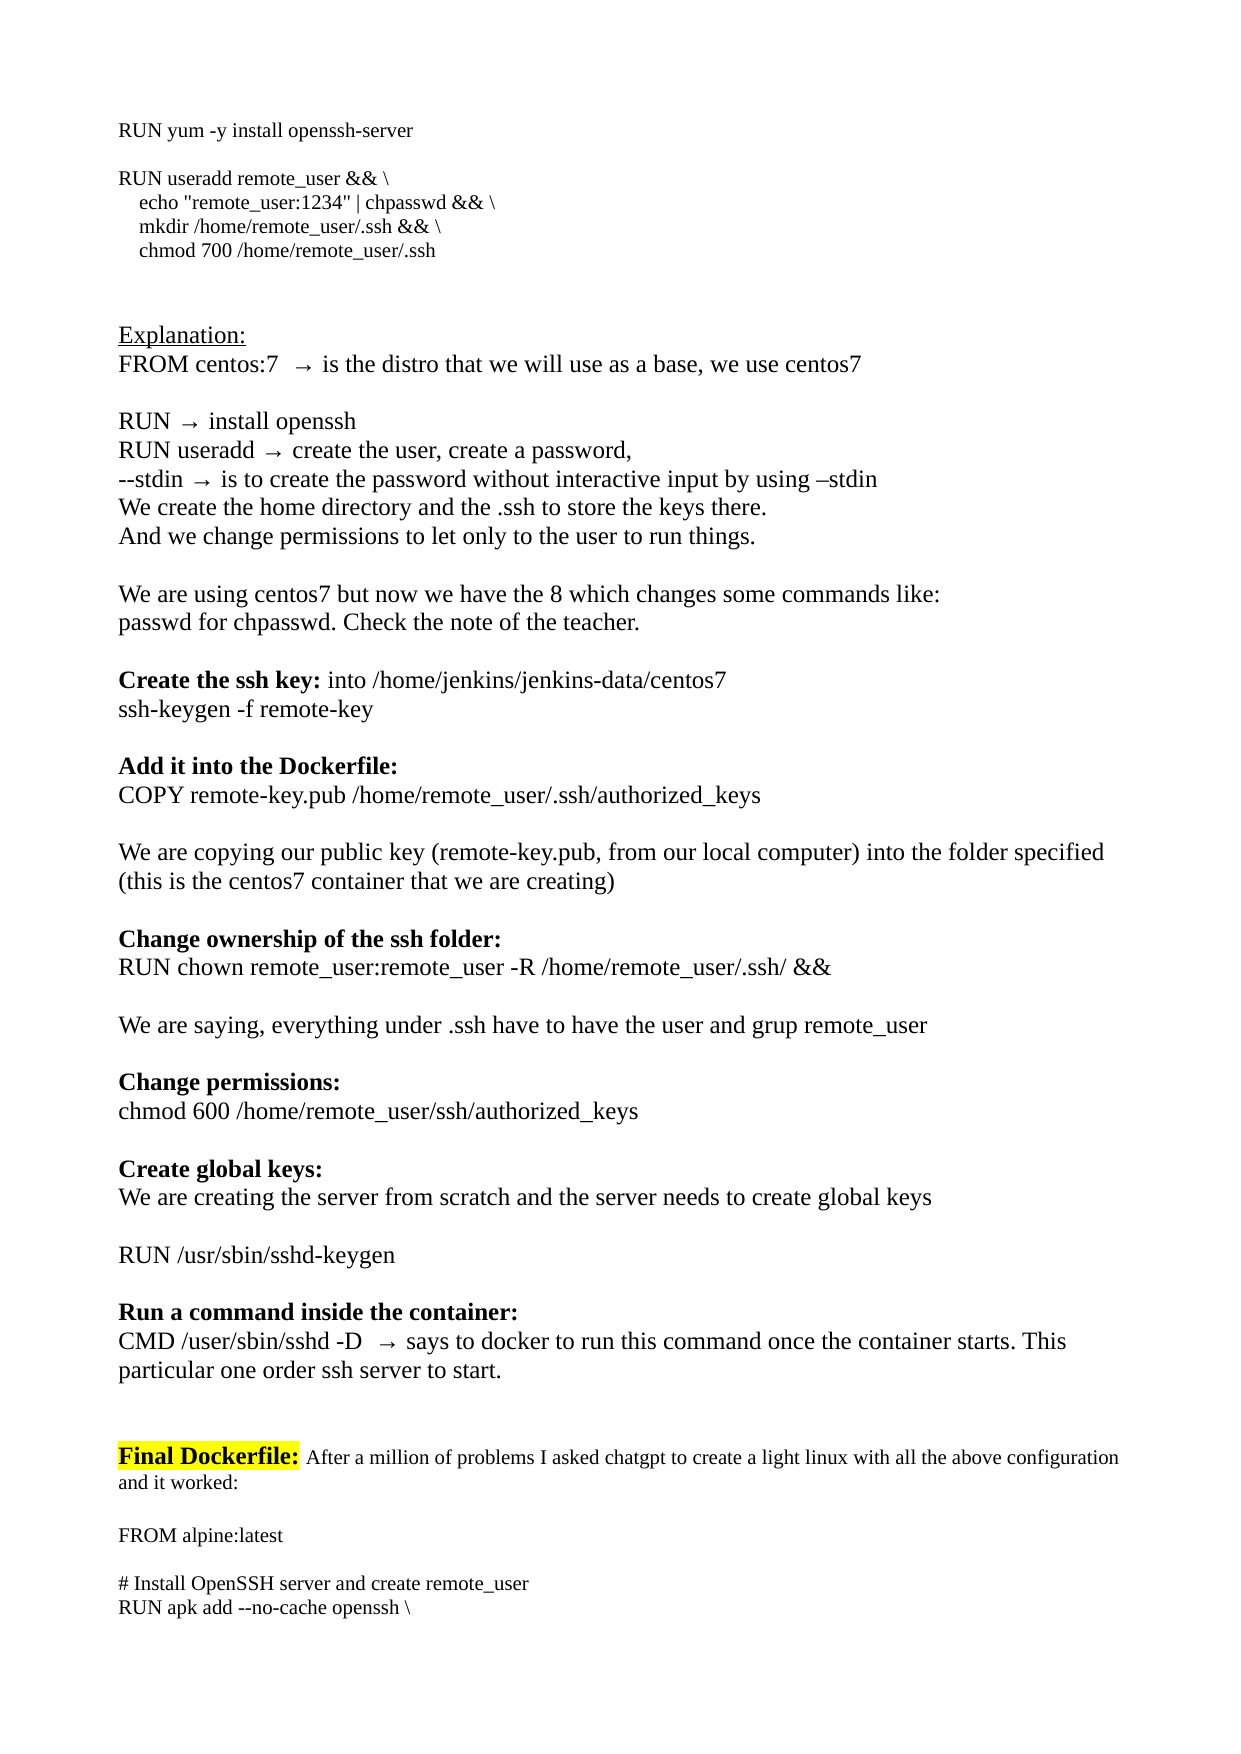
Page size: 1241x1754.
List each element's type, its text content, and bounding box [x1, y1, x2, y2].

text RUN yum -y install openssh-server [118, 118, 1122, 142]
text We are using centos7 but now we have the 8 which changes some commands like: [118, 579, 1122, 607]
text We are creating the server from scratch and the server needs to create global keys [118, 1182, 1122, 1211]
text Add it into the Dockerfile: [118, 751, 1122, 780]
text We are copying our public key (remote-key.pub, from our local computer) into the folder specified (this is the centos7 container that we are creating) [118, 837, 1122, 895]
text CMD /user/sbin/sshd -D → says to docker to run this command once the container starts. This particular one order ssh server to start. [118, 1326, 1122, 1384]
text RUN apk add --no-cache openssh \ [118, 1595, 1122, 1619]
text RUN useradd → create the user, create a password, [118, 435, 1122, 464]
text ssh-keygen -f remote-key [118, 694, 1122, 722]
text Change permissions: [118, 1067, 1122, 1096]
text Change ownership of the ssh folder: [118, 924, 1122, 952]
text chmod 600 /home/remote_user/ssh/authorized_keys [118, 1096, 1122, 1125]
text Final Dockerfile: After a million of problems I asked chatgpt to create a light linux with all the above configuration and it worked: [118, 1441, 1122, 1494]
text Explanation: [118, 320, 1122, 349]
text RUN chown remote_user:remote_user -R /home/remote_user/.ssh/ && [118, 952, 1122, 981]
text # Install OpenSSH server and create remote_user [118, 1571, 1122, 1595]
text chmod 700 /home/remote_user/.ssh [118, 238, 1122, 262]
text RUN /usr/sbin/sshd-keygen [118, 1240, 1122, 1269]
text FROM centos:7 → is the distro that we will use as a base, we use centos7 [118, 349, 1122, 377]
text Create the ssh key: into /home/jenkins/jenkins-data/centos7 [118, 665, 1122, 694]
text mkdir /home/remote_user/.ssh && \ [118, 214, 1122, 238]
text Create global keys: [118, 1154, 1122, 1182]
text --stdin → is to create the password without interactive input by using –stdin [118, 464, 1122, 492]
text Run a command inside the container: [118, 1297, 1122, 1326]
text passwd for chpasswd. Check the note of the teacher. [118, 607, 1122, 636]
text And we change permissions to let only to the user to run things. [118, 521, 1122, 550]
text We are saying, everything under .ssh have to have the user and grup remote_user [118, 1010, 1122, 1039]
text COPY remote-key.pub /home/remote_user/.ssh/authorized_keys [118, 780, 1122, 809]
text We create the home directory and the .ssh to store the keys there. [118, 492, 1122, 521]
text RUN useradd remote_user && \ [118, 166, 1122, 190]
text RUN → install openssh [118, 406, 1122, 435]
text FROM alpine:latest [118, 1523, 1122, 1547]
text echo "remote_user:1234" | chpasswd && \ [118, 190, 1122, 214]
